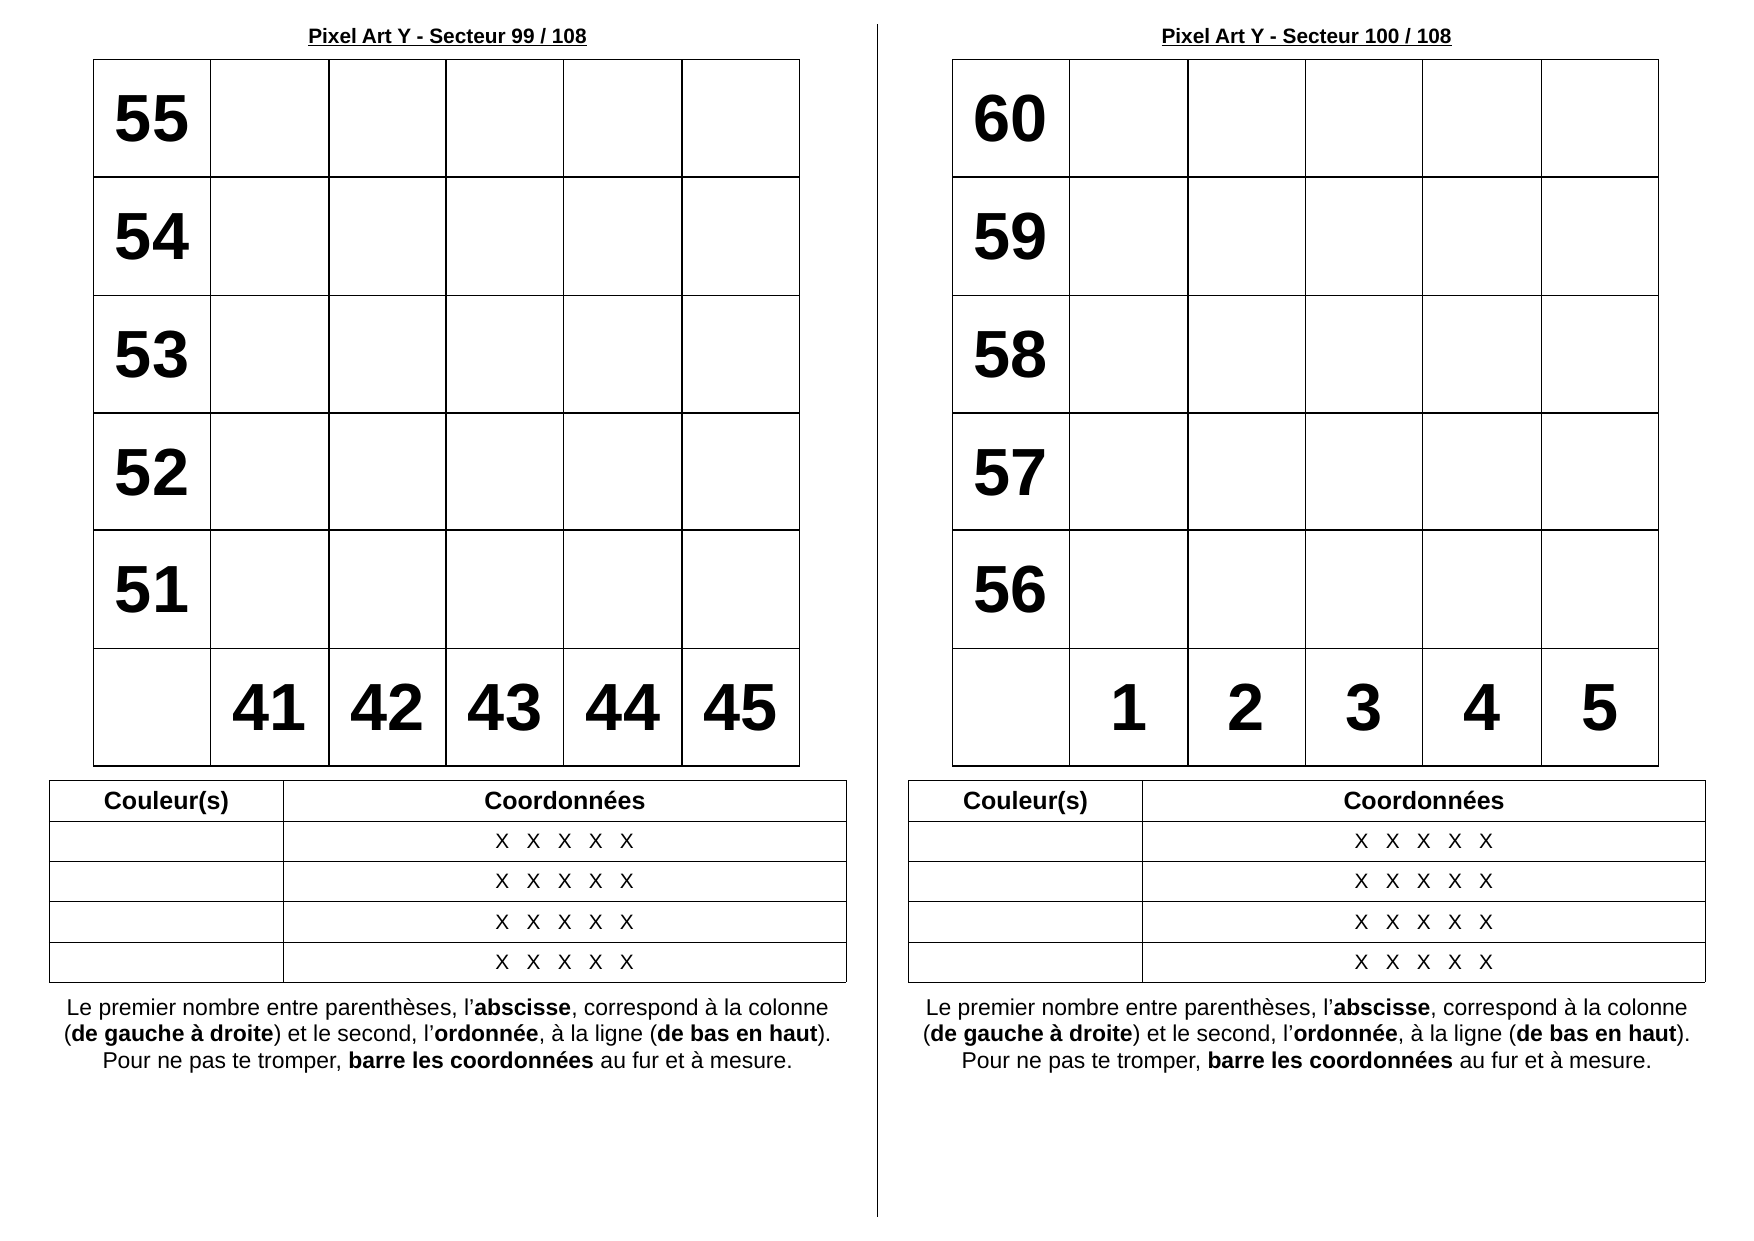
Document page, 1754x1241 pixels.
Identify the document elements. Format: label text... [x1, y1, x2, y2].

table_cell X X X X X [1143, 862, 1705, 901]
table_header Coordonnées [1143, 781, 1705, 821]
text Pixel Art Y - Secteur 100 / 108 [883, 24, 1730, 48]
table_cell X X X X X [284, 822, 846, 861]
table_cell [909, 822, 1142, 861]
table_header Coordonnées [284, 781, 846, 821]
table_cell X X X X X [284, 902, 846, 942]
text (de gauche à droite) et le second, l’ordonnée, à la ligne (de bas en haut). [883, 1020, 1730, 1047]
text Pour ne pas te tromper, barre les coordonnées au fur et à mesure. [24, 1047, 871, 1073]
text Pixel Art Y - Secteur 99 / 108 [24, 24, 871, 48]
text Le premier nombre entre parenthèses, l’abscisse, correspond à la colonne [24, 994, 871, 1020]
table_cell [909, 862, 1142, 901]
table_cell [909, 902, 1142, 942]
table_cell [50, 902, 283, 942]
text Le premier nombre entre parenthèses, l’abscisse, correspond à la colonne [883, 994, 1730, 1020]
table_cell X X X X X [1143, 943, 1705, 982]
table_cell X X X X X [1143, 822, 1705, 861]
table_header Couleur(s) [909, 781, 1142, 821]
table_cell [909, 943, 1142, 982]
table_header Couleur(s) [50, 781, 283, 821]
text (de gauche à droite) et le second, l’ordonnée, à la ligne (de bas en haut). [24, 1020, 871, 1047]
table_cell X X X X X [1143, 902, 1705, 942]
table_cell X X X X X [284, 943, 846, 982]
table_cell X X X X X [284, 862, 846, 901]
table_cell [50, 822, 283, 861]
table_cell [50, 943, 283, 982]
table_cell [50, 862, 283, 901]
text Pour ne pas te tromper, barre les coordonnées au fur et à mesure. [883, 1047, 1730, 1073]
